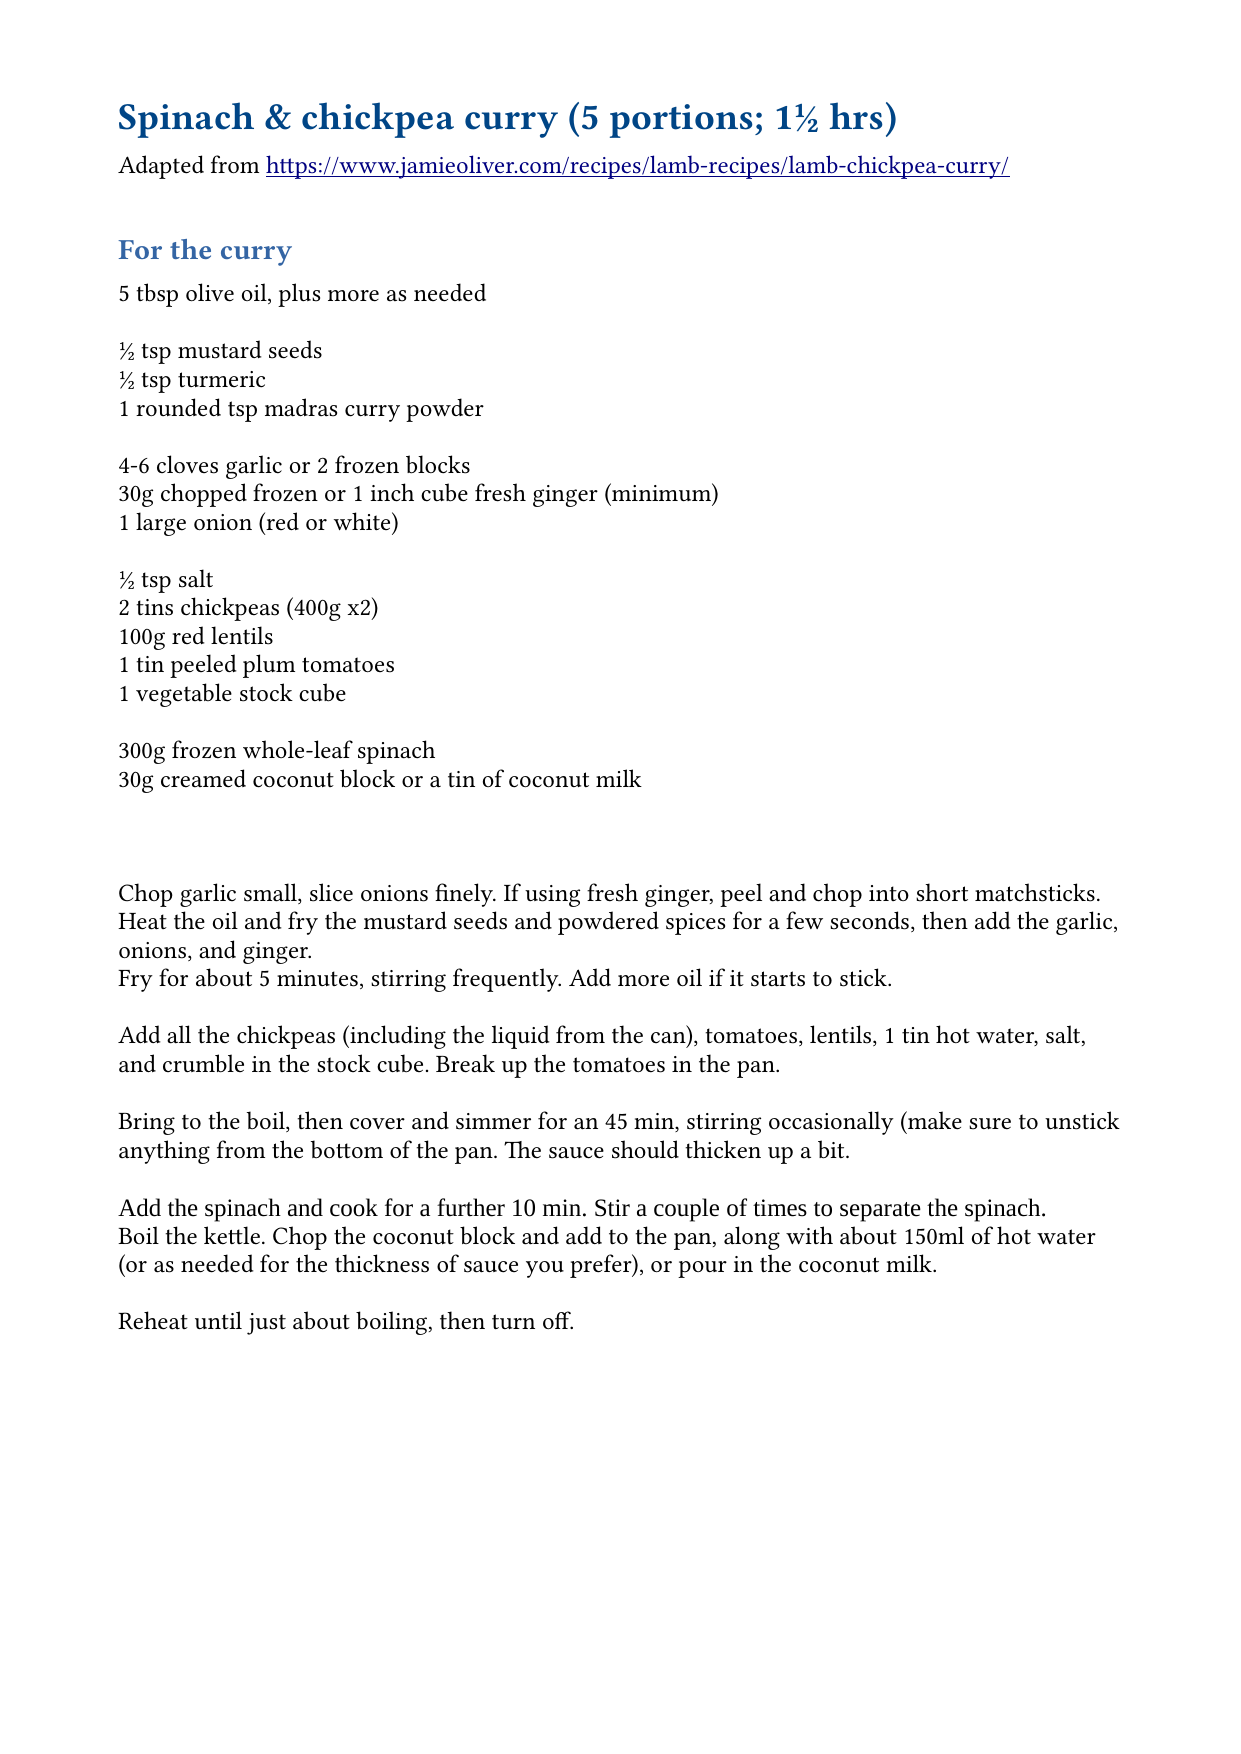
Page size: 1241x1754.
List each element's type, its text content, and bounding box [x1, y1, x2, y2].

text 2 tins chickpeas (400g x2) [118, 593, 1122, 622]
text Heat the oil and fry the mustard seeds and powdered spices for a few seconds, then add the garlic, onions, and ginger. [118, 907, 1122, 964]
subtitle Spinach & chickpea curry (5 portions; 1½ hrs) [118, 96, 1122, 139]
text 30g chopped frozen or 1 inch cube fresh ginger (minimum) [118, 479, 1122, 508]
text Adapted from https://www.jamieoliver.com/recipes/lamb-recipes/lamb-chickpea-curry/ [118, 152, 1122, 180]
text 100g red lentils [118, 622, 1122, 650]
text Chop garlic small, slice onions finely. If using fresh ginger, peel and chop into short matchsticks. [118, 879, 1122, 907]
text ½ tsp salt [118, 565, 1122, 593]
text Bring to the boil, then cover and simmer for an 45 min, stirring occasionally (make sure to unstick anything from the bottom of the pan. The sauce should thicken up a bit. [118, 1107, 1122, 1164]
text 1 tin peeled plum tomatoes [118, 650, 1122, 679]
text Add the spinach and cook for a further 10 min. Stir a couple of times to separate the spinach. [118, 1193, 1122, 1222]
text ½ tsp turmeric [118, 365, 1122, 393]
text 4-6 cloves garlic or 2 frozen blocks [118, 451, 1122, 479]
text 1 large onion (red or white) [118, 508, 1122, 536]
text 30g creamed coconut block or a tin of coconut milk [118, 764, 1122, 793]
text Fry for about 5 minutes, stirring frequently. Add more oil if it starts to stick. [118, 964, 1122, 993]
text ½ tsp mustard seeds [118, 336, 1122, 365]
text 1 vegetable stock cube [118, 679, 1122, 707]
text 300g frozen whole-leaf spinach [118, 736, 1122, 764]
text Add all the chickpeas (including the liquid from the can), tomatoes, lentils, 1 tin hot water, salt, and crumble in the stock cube. Break up the tomatoes in the pan. [118, 1021, 1122, 1078]
text 1 rounded tsp madras curry powder [118, 393, 1122, 422]
text 5 tbsp olive oil, plus more as needed [118, 279, 1122, 308]
subtitle For the curry [118, 234, 1122, 267]
text Reheat until just about boiling, then turn off. [118, 1307, 1122, 1336]
text Boil the kettle. Chop the coconut block and add to the pan, along with about 150ml of hot water (or as needed for the thickness of sauce you prefer), or pour in the coconut milk. [118, 1222, 1122, 1279]
